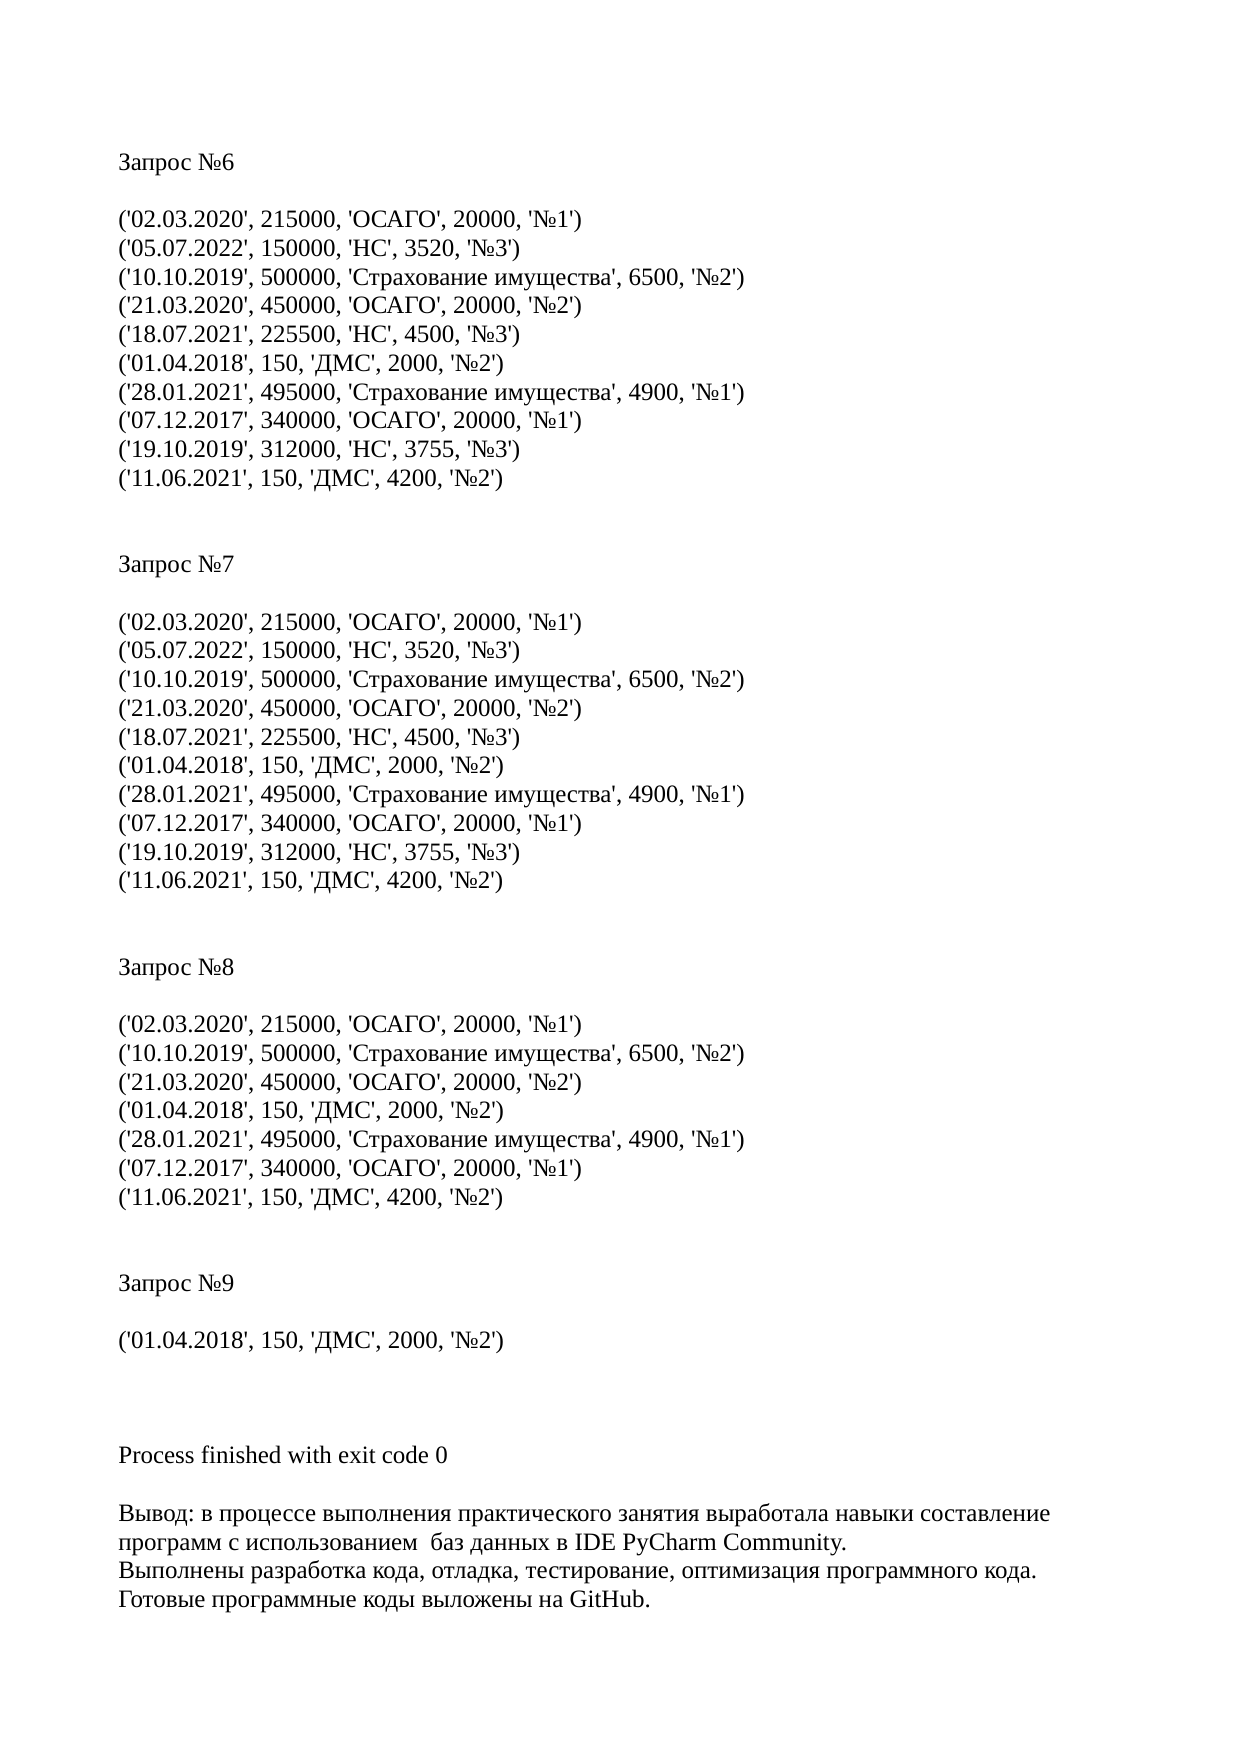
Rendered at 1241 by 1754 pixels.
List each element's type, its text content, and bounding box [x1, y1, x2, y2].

text ('01.04.2018', 150, 'ДМС', 2000, '№2') [118, 1326, 1122, 1354]
text ('21.03.2020', 450000, 'ОСАГО', 20000, '№2') [118, 1067, 1122, 1096]
text ('07.12.2017', 340000, 'ОСАГО', 20000, '№1') [118, 1153, 1122, 1182]
text ('01.04.2018', 150, 'ДМС', 2000, '№2') [118, 751, 1122, 779]
text ('01.04.2018', 150, 'ДМС', 2000, '№2') [118, 1096, 1122, 1124]
text Запрос №9 [118, 1268, 1122, 1297]
text Process finished with exit code 0 [118, 1441, 1122, 1469]
text ('19.10.2019', 312000, 'НС', 3755, '№3') [118, 434, 1122, 463]
text Вывод: в процессе выполнения практического занятия выработала навыки cоставление программ с использованием баз данных в IDE PyCharm Community. [118, 1498, 1122, 1556]
text Запрос №8 [118, 952, 1122, 981]
text ('02.03.2020', 215000, 'ОСАГО', 20000, '№1') [118, 1009, 1122, 1038]
text Запрос №6 [118, 147, 1122, 176]
text ('28.01.2021', 495000, 'Страхование имущества', 4900, '№1') [118, 779, 1122, 808]
text ('19.10.2019', 312000, 'НС', 3755, '№3') [118, 837, 1122, 866]
text ('05.07.2022', 150000, 'НС', 3520, '№3') [118, 233, 1122, 262]
text ('28.01.2021', 495000, 'Страхование имущества', 4900, '№1') [118, 1124, 1122, 1153]
text ('10.10.2019', 500000, 'Страхование имущества', 6500, '№2') [118, 1038, 1122, 1067]
text ('18.07.2021', 225500, 'НС', 4500, '№3') [118, 319, 1122, 348]
text ('21.03.2020', 450000, 'ОСАГО', 20000, '№2') [118, 693, 1122, 722]
text ('02.03.2020', 215000, 'ОСАГО', 20000, '№1') [118, 204, 1122, 233]
text ('28.01.2021', 495000, 'Страхование имущества', 4900, '№1') [118, 377, 1122, 406]
text ('01.04.2018', 150, 'ДМС', 2000, '№2') [118, 348, 1122, 377]
text ('11.06.2021', 150, 'ДМС', 4200, '№2') [118, 463, 1122, 492]
text Выполнены разработка кода, отладка, тестирование, оптимизация программного кода. Готовые программные коды выложены на GitHub. [118, 1556, 1122, 1613]
text ('05.07.2022', 150000, 'НС', 3520, '№3') [118, 636, 1122, 664]
text ('21.03.2020', 450000, 'ОСАГО', 20000, '№2') [118, 291, 1122, 319]
text ('07.12.2017', 340000, 'ОСАГО', 20000, '№1') [118, 406, 1122, 434]
text ('18.07.2021', 225500, 'НС', 4500, '№3') [118, 722, 1122, 751]
text ('10.10.2019', 500000, 'Страхование имущества', 6500, '№2') [118, 262, 1122, 291]
text ('10.10.2019', 500000, 'Страхование имущества', 6500, '№2') [118, 664, 1122, 693]
text ('02.03.2020', 215000, 'ОСАГО', 20000, '№1') [118, 607, 1122, 636]
text ('11.06.2021', 150, 'ДМС', 4200, '№2') [118, 1182, 1122, 1211]
text Запрос №7 [118, 549, 1122, 578]
text ('11.06.2021', 150, 'ДМС', 4200, '№2') [118, 866, 1122, 894]
text ('07.12.2017', 340000, 'ОСАГО', 20000, '№1') [118, 808, 1122, 837]
